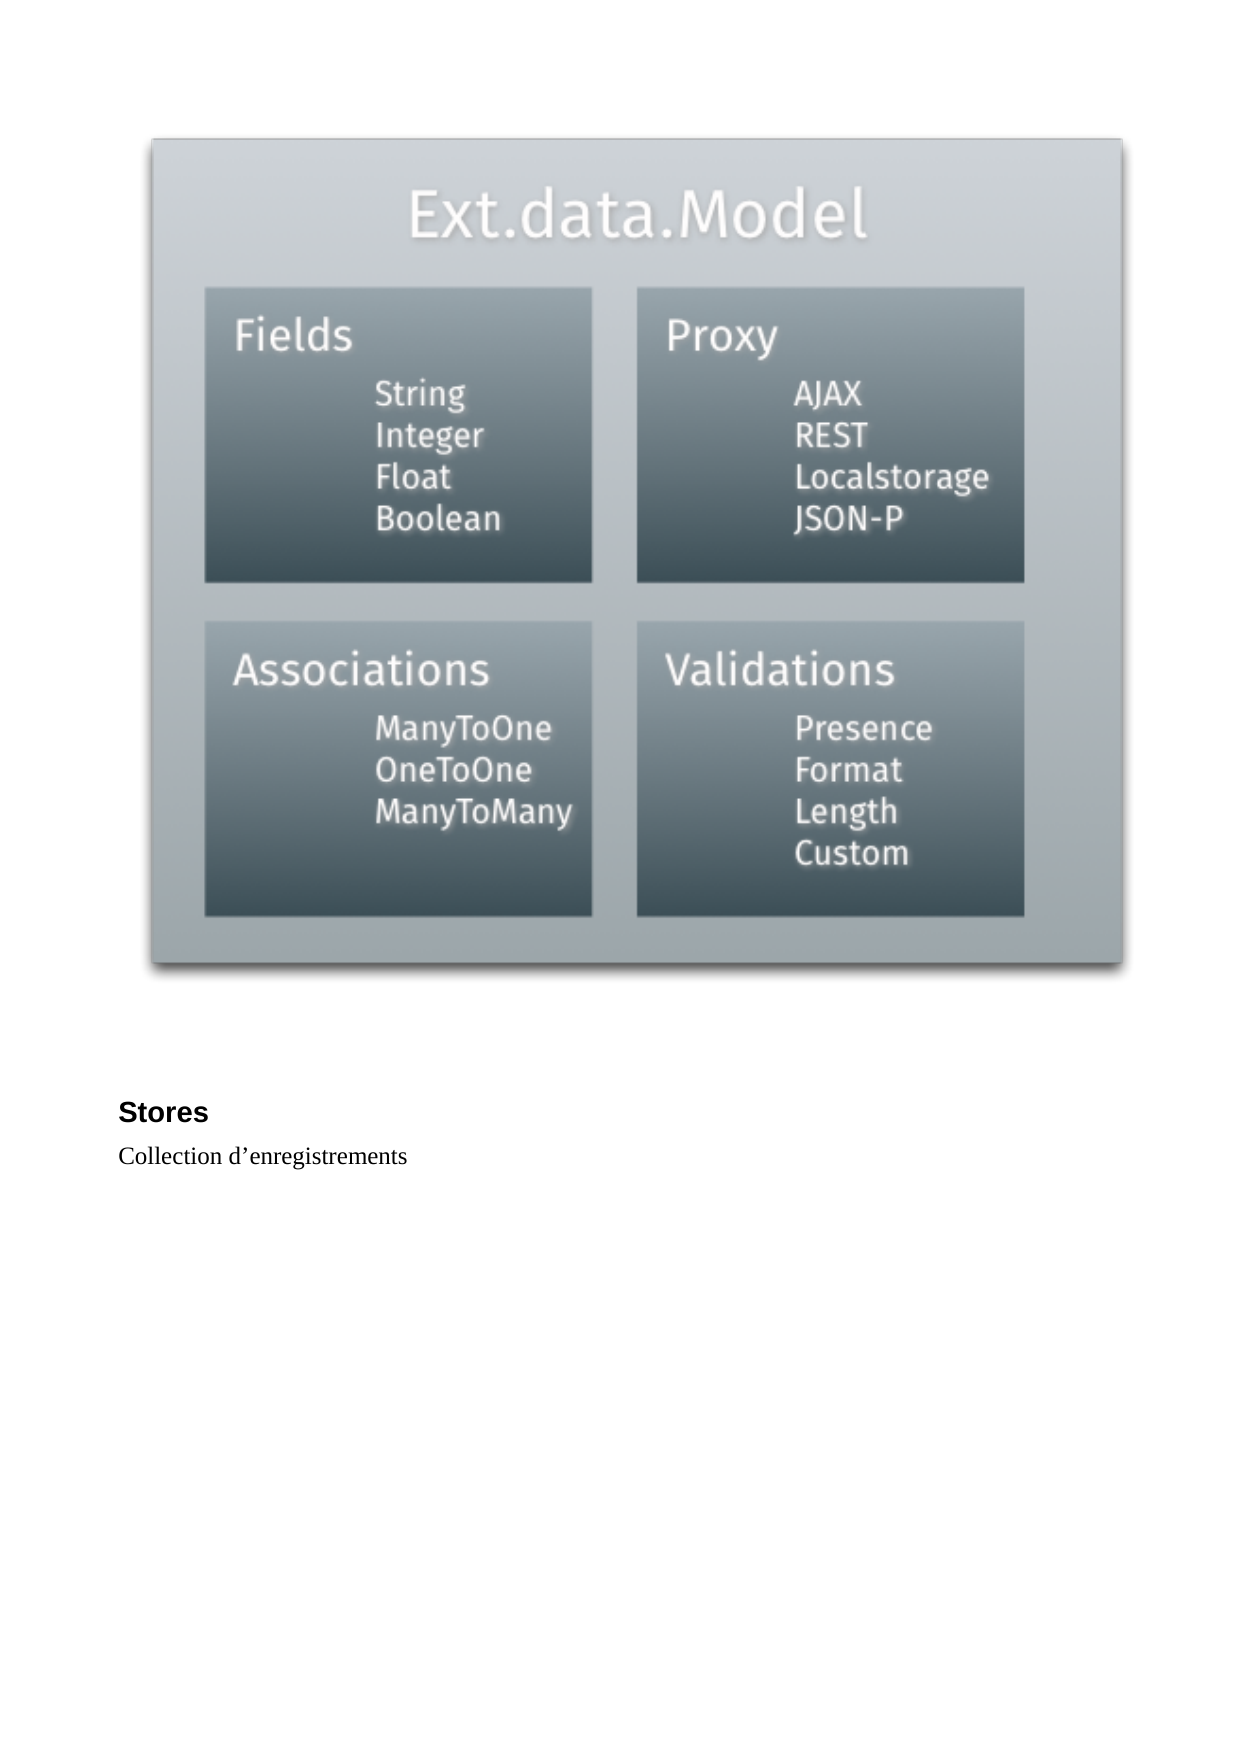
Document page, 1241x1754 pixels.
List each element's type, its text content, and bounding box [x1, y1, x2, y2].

subtitle Stores [118, 1095, 1122, 1128]
text Collection d’enregistrements [118, 1141, 1122, 1170]
picture [135, 130, 1140, 988]
